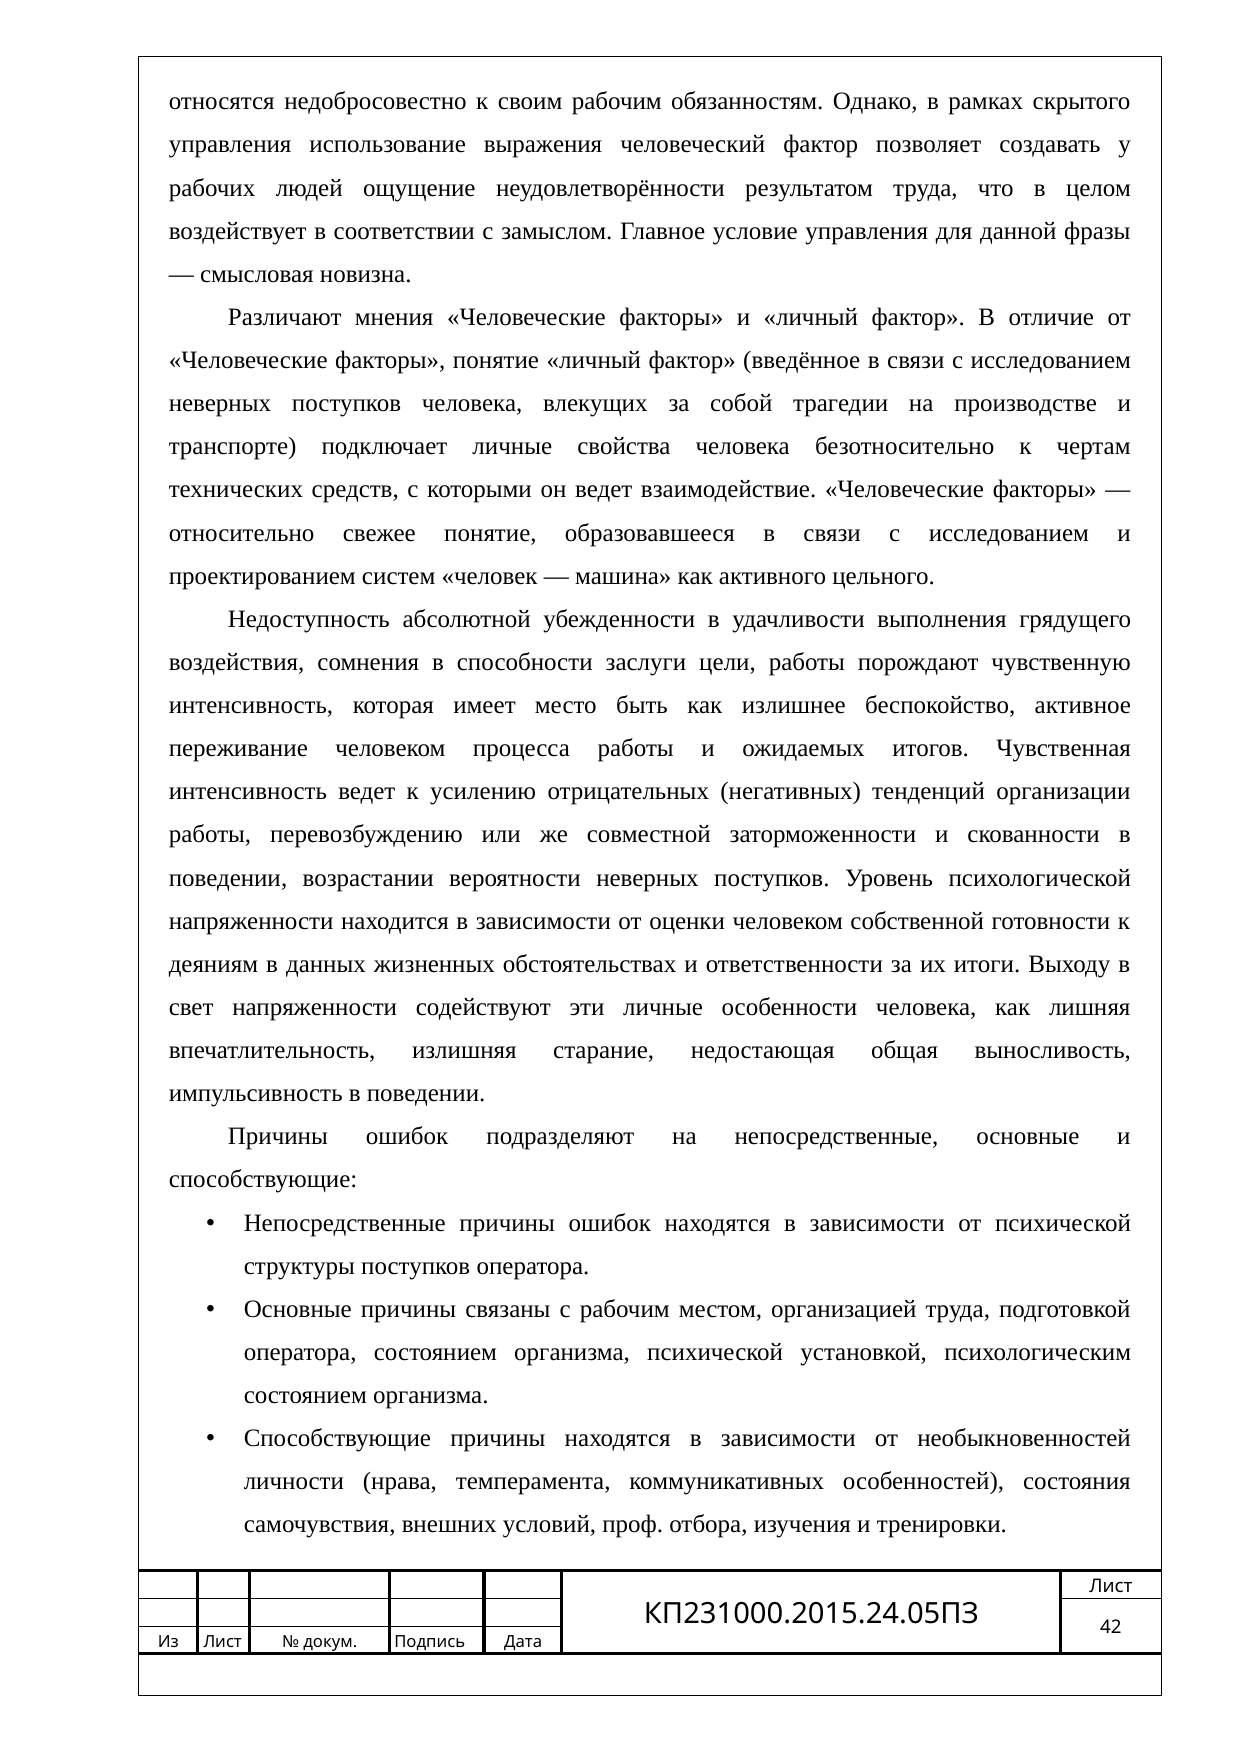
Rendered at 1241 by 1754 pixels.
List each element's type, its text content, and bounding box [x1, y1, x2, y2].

list Способствующие причины находятся в зависимости от необыкновенностей личности (нрава, темперамента, коммуникативных особенностей), состояния самочувствия, внешних условий, проф. отбора, изучения и тренировки. [206, 1423, 1132, 1538]
text Различают мнения «Человеческие факторы» и «личный фактор». В отличие от «Человеческие факторы», понятие «личный фактор» (введённое в связи с исследованием неверных поступков человека, влекущих за собой трагедии на производстве и транспорте) подключает личные свойства человека безотносительно к чертам технических средств, с которыми он ведет взаимодействие. «Человеческие факторы» — относительно свежее понятие, образовавшееся в связи с исследованием и проектированием систем «человек — машина» как активного цельного. [168, 302, 1132, 589]
list Непосредственные причины ошибок находятся в зависимости от психической структуры поступков оператора. [206, 1208, 1132, 1279]
text Причины ошибок подразделяют на непосредственные, основные и способствующие: [168, 1121, 1132, 1193]
text Недоступность абсолютной убежденности в удачливости выполнения грядущего воздействия, сомнения в способности заслуги цели, работы порождают чувственную интенсивность, которая имеет место быть как излишнее беспокойство, активное переживание человеком процесса работы и ожидаемых итогов. Чувственная интенсивность ведет к усилению отрицательных (негативных) тенденций организации работы, перевозбуждению или же совместной заторможенности и скованности в поведении, возрастании вероятности неверных поступков. Уровень психологической напряженности находится в зависимости от оценки человеком собственной готовности к деяниям в данных жизненных обстоятельствах и ответственности за их итоги. Выходу в свет напряженности содействуют эти личные особенности человека, как лишняя впечатлительность, излишняя старание, недостающая общая выносливость, импульсивность в поведении. [168, 604, 1132, 1107]
text относятся недобросовестно к своим рабочим обязанностям. Однако, в рамках скрытого управления использование выражения человеческий фактор позволяет создавать у рабочих людей ощущение неудовлетворённости результатом труда, что в целом воздействует в соответствии с замыслом. Главное условие управления для данной фразы — смысловая новизна. [168, 86, 1132, 288]
list Основные причины связаны с рабочим местом, организацией труда, подготовкой оператора, состоянием организма, психической установкой, психологическим состоянием организма. [206, 1294, 1132, 1409]
